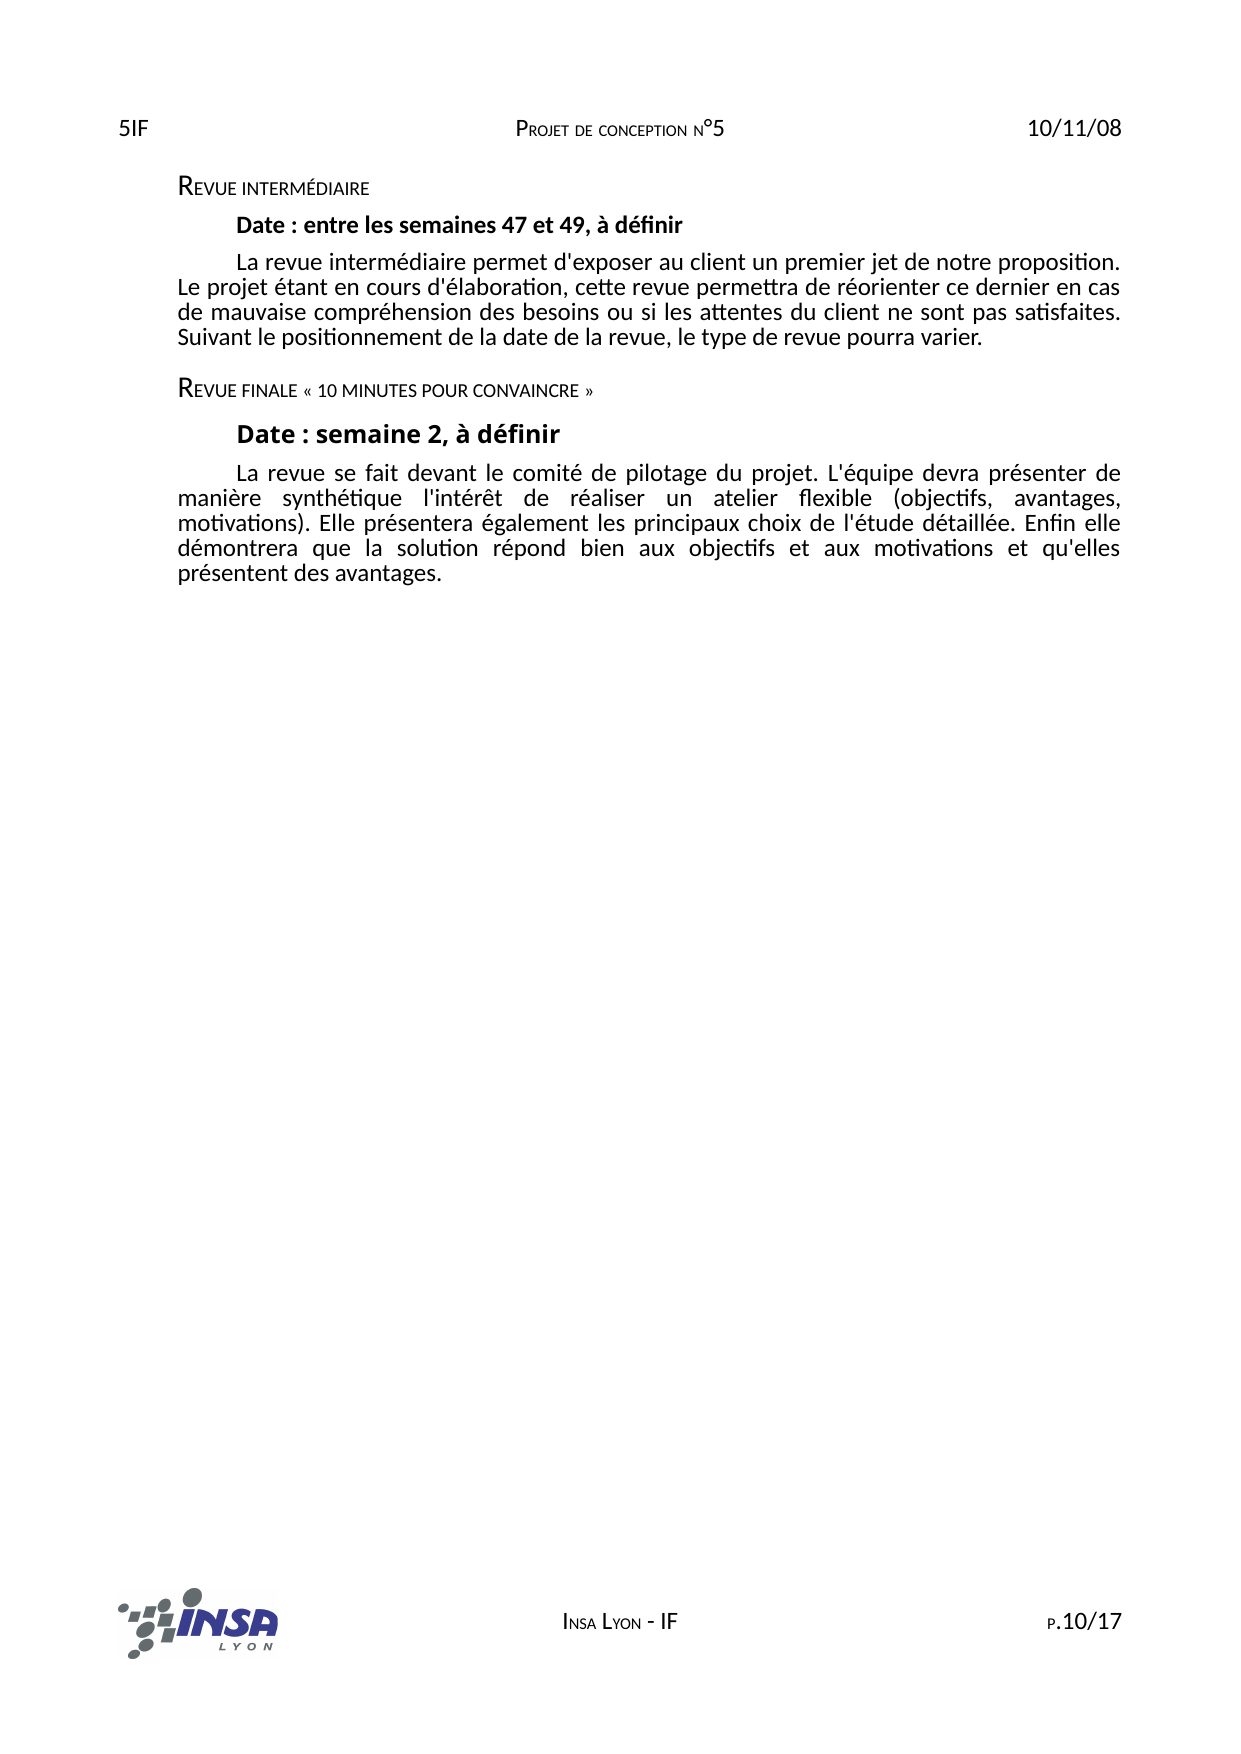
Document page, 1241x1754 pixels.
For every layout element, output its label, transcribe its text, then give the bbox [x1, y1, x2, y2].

subtitle REVUE INTERMÉDIAIRE [118, 173, 1122, 203]
text La revue intermédiaire permet d'exposer au client un premier jet de notre proposition. Le projet étant en cours d'élaboration, cette revue permettra de réorienter ce dernier en cas de mauvaise compréhension des besoins ou si les attentes du client ne sont pas satisfaites. Suivant le positionnement de la date de la revue, le type de revue pourra varier. [177, 251, 1122, 351]
subtitle REVUE FINALE « 10 MINUTES POUR CONVAINCRE » [118, 375, 1122, 405]
text La revue se fait devant le comité de pilotage du projet. L'équipe devra présenter de manière synthétique l'intérêt de réaliser un atelier flexible (objectifs, avantages, motivations). Elle présentera également les principaux choix de l'étude détaillée. Enfin elle démontrera que la solution répond bien aux objectifs et aux motivations et qu'elles présentent des avantages. [177, 463, 1122, 588]
text Date : entre les semaines 47 et 49, à définir [177, 214, 1122, 239]
picture [118, 1588, 278, 1659]
text Date : semaine 2, à définir [177, 417, 1122, 451]
